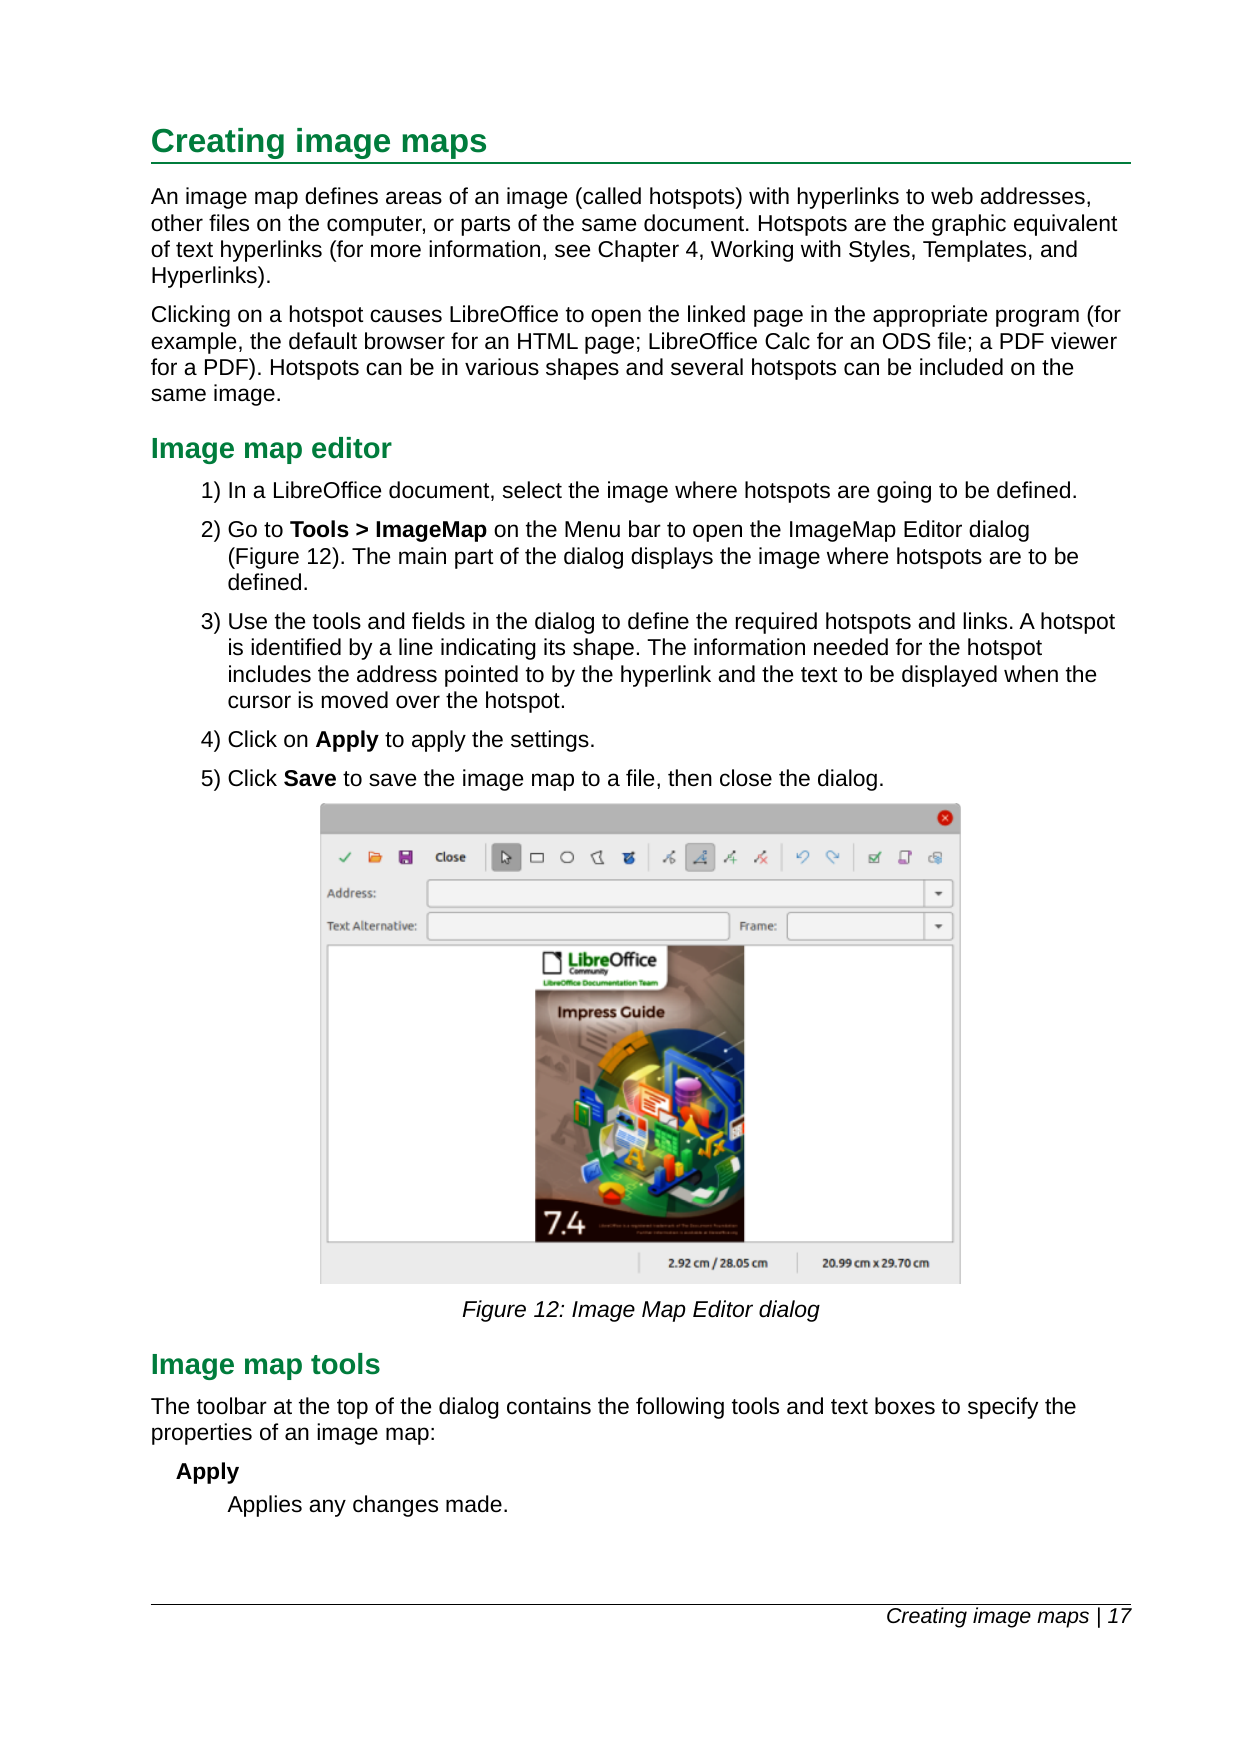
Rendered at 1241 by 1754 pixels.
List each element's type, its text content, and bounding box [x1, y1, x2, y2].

text An image map defines areas of an image (called hotspots) with hyperlinks to web addresses, other files on the computer, or parts of the same document. Hotspots are the graphic equivalent of text hyperlinks (for more information, see Chapter 4, Working with Styles, Templates, and Hyperlinks). [151, 183, 1131, 289]
text Figure 12: Image Map Editor dialog [320, 1296, 962, 1322]
text Apply [176, 1458, 1131, 1484]
picture [320, 803, 962, 1284]
subtitle Creating image maps [151, 121, 1131, 162]
list The toolbar at the top of the dialog contains the following tools and text boxes to specify the properties of an image map: [151, 1393, 1131, 1446]
list In a LibreOffice document, select the image where hotspots are going to be defined. [227, 477, 1131, 504]
text Clicking on a hotspot causes LibreOffice to open the linked page in the appropriate program (for example, the default browser for an HTML page; LibreOffice Calc for an ODS file; a PDF viewer for a PDF). Hotspots can be in various shapes and several hotspots can be included on the same image. [151, 301, 1131, 407]
list Click on Apply to apply the settings. [227, 726, 1131, 752]
list Go to Tools > ImageMap on the Menu bar to open the ImageMap Editor dialog (Figure 12). The main part of the dialog displays the image where hotspots are to be defined. [227, 516, 1131, 595]
list Click Save to save the image map to a file, then close the dialog. [227, 764, 1131, 791]
subtitle Image map editor [151, 431, 1131, 465]
list Use the tools and fields in the dialog to define the required hotspots and links. A hotspot is identified by a line indicating its shape. The information needed for the hotspot includes the address pointed to by the hyperlink and the text to be displayed when the cursor is moved over the hotspot. [227, 608, 1131, 713]
text Applies any changes made. [227, 1491, 1131, 1517]
subtitle Image map tools [151, 1347, 1131, 1381]
